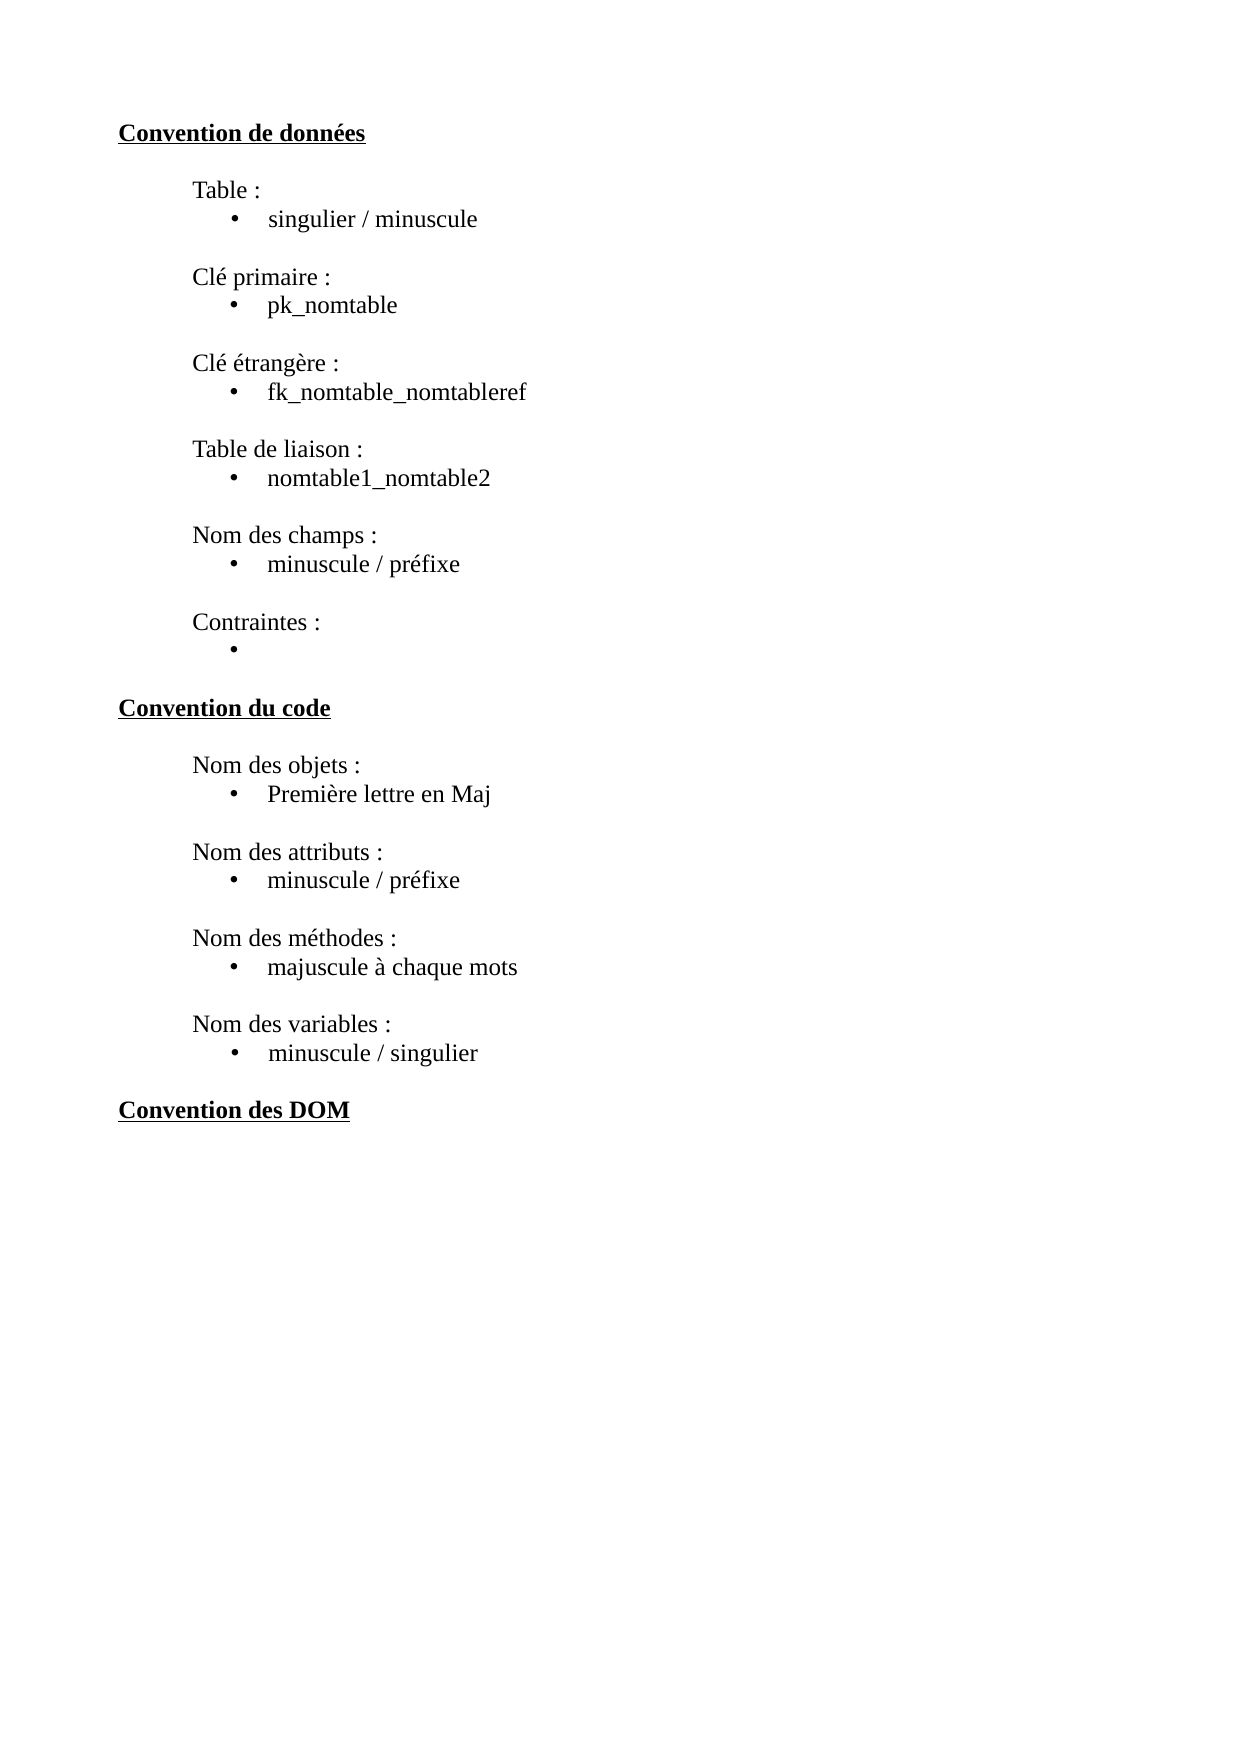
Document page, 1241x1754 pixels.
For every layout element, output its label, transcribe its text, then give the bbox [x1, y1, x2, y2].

text Convention de données [118, 118, 1122, 147]
list nomtable1_nomtable2 [229, 463, 1122, 492]
list minuscule / préfixe [229, 549, 1122, 578]
text Nom des champs : [118, 521, 1122, 549]
text Clé étrangère : [118, 348, 1122, 377]
text Nom des méthodes : [118, 923, 1122, 952]
text Nom des objets : [118, 751, 1122, 779]
list fk_nomtable_nomtableref [229, 377, 1122, 406]
text Contraintes : [118, 607, 1122, 636]
text Table de liaison : [118, 434, 1122, 463]
text Convention des DOM [118, 1096, 1122, 1124]
list minuscule / singulier [231, 1038, 1122, 1067]
text Nom des attributs : [118, 837, 1122, 866]
list Première lettre en Maj [229, 779, 1122, 808]
list pk_nomtable [229, 291, 1122, 319]
list minuscule / préfixe [229, 866, 1122, 894]
text Nom des variables : [118, 1009, 1122, 1038]
text Table : [118, 176, 1122, 204]
list singulier / minuscule [231, 204, 1122, 233]
text Convention du code [118, 693, 1122, 722]
list majuscule à chaque mots [229, 952, 1122, 981]
text Clé primaire : [118, 262, 1122, 291]
